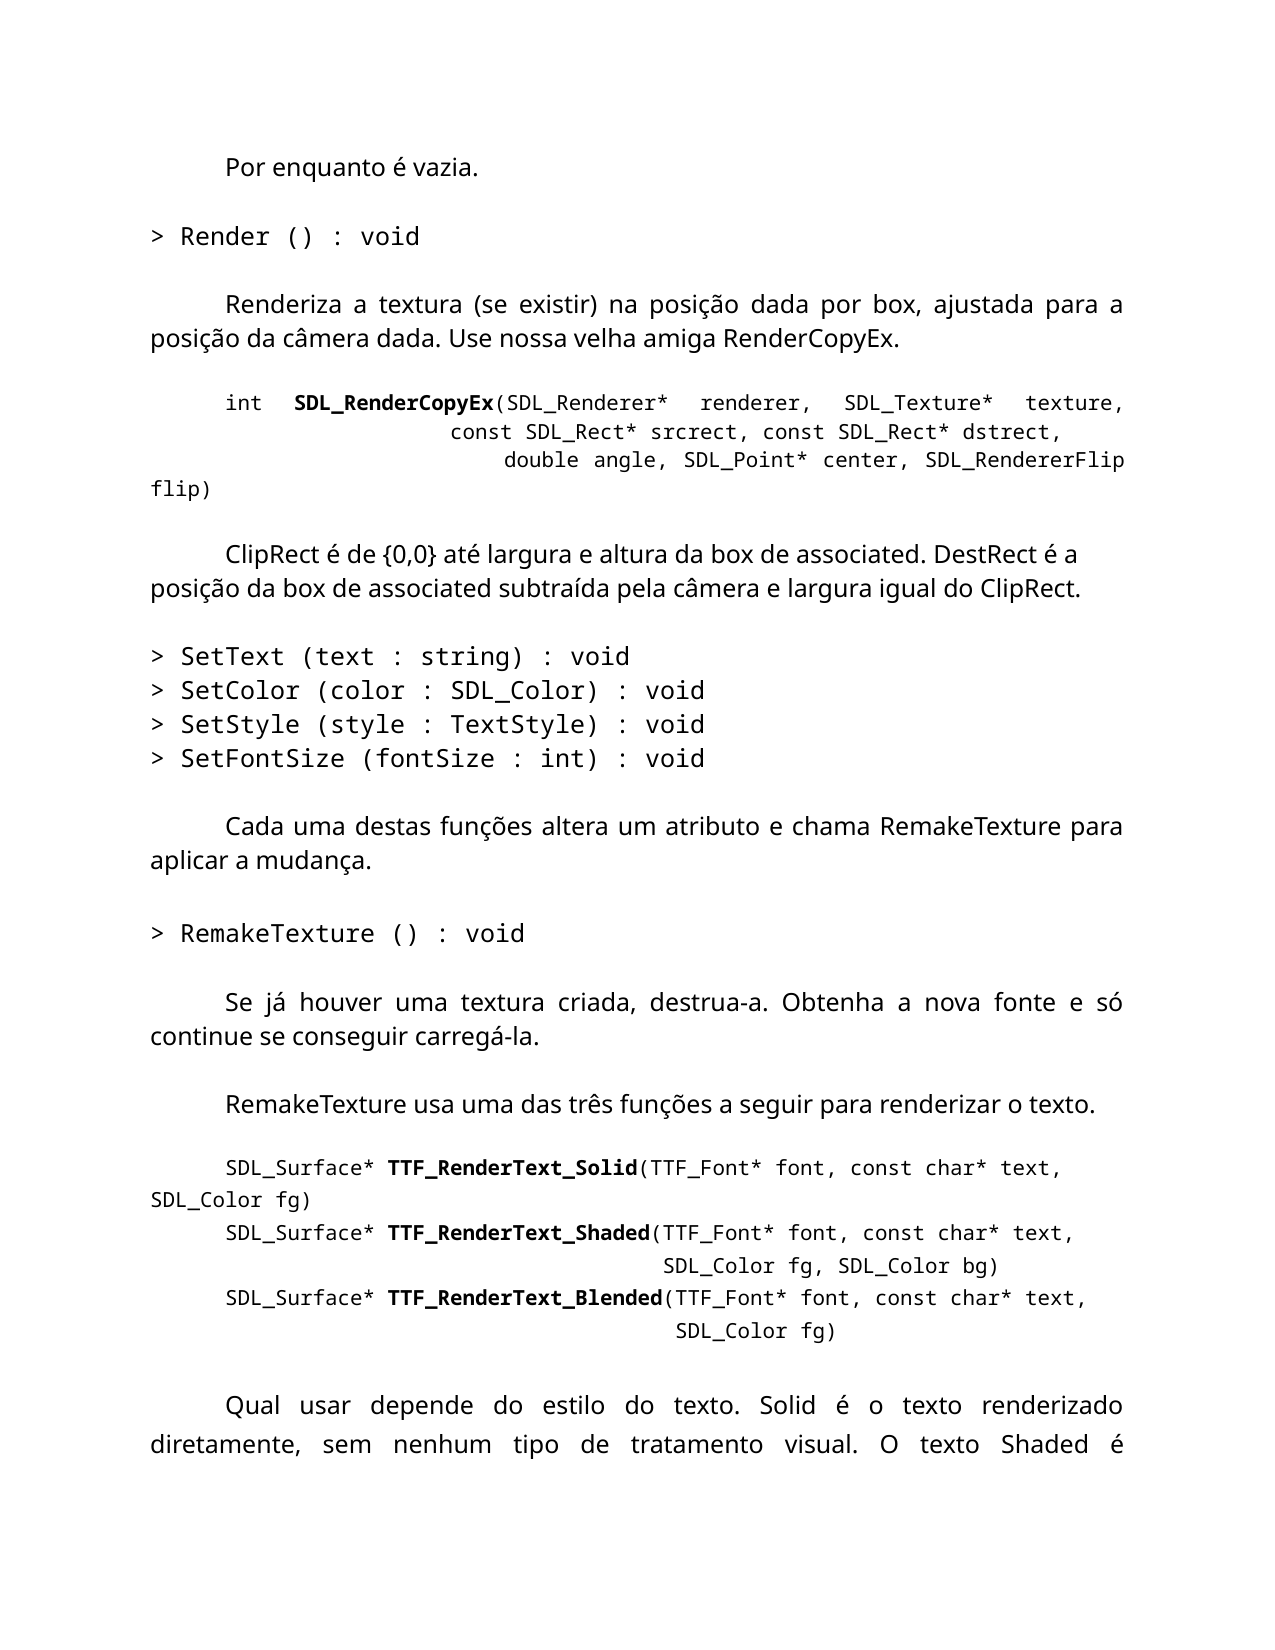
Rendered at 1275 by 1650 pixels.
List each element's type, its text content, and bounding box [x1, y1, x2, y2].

text SDL_Surface* TTF_RenderText_Blended(TTF_Font* font, const char* text, [150, 1283, 1125, 1312]
text Renderiza a textura (se existir) na posição dada por box, ajustada para a posição da câmera dada. Use nossa velha amiga RenderCopyEx. [150, 286, 1125, 354]
text SDL_Color fg, SDL_Color bg) [150, 1251, 1125, 1279]
text double angle, SDL_Point* center, SDL_RendererFlip flip) [150, 445, 1125, 502]
text Cada uma destas funções altera um atributo e chama RemakeTexture para aplicar a mudança. [150, 809, 1125, 877]
text SDL_Color fg) [150, 1316, 1125, 1344]
text > SetText (text : string) : void [150, 638, 1125, 672]
text ClipRect é de {0,0} até largura e altura da box de associated. DestRect é a posição da box de associated subtraída pela câmera e largura igual do ClipRect. [150, 536, 1125, 604]
text Por enquanto é vazia. [150, 150, 1125, 184]
text Se já houver uma textura criada, destrua-a. Obtenha a nova fonte e só continue se conseguir carregá-la. [150, 984, 1125, 1052]
text > SetFontSize (fontSize : int) : void [150, 741, 1125, 775]
text > SetColor (color : SDL_Color) : void [150, 672, 1125, 707]
text > Render () : void [150, 218, 1125, 252]
text > RemakeTexture () : void [150, 916, 1125, 950]
text > SetStyle (style : TextStyle) : void [150, 707, 1125, 741]
text int SDL_RenderCopyEx(SDL_Renderer* renderer, SDL_Texture* texture, const SDL_Rect* srcrect, const SDL_Rect* dstrect, [150, 388, 1125, 445]
text SDL_Surface* TTF_RenderText_Shaded(TTF_Font* font, const char* text, [150, 1218, 1125, 1247]
text Qual usar depende do estilo do texto. Solid é o texto renderizado diretamente, sem nenhum tipo de tratamento visual. O texto Shaded é [150, 1388, 1125, 1461]
text SDL_Surface* TTF_RenderText_Solid(TTF_Font* font, const char* text, SDL_Color fg) [150, 1153, 1125, 1214]
text RemakeTexture usa uma das três funções a seguir para renderizar o texto. [150, 1086, 1125, 1120]
